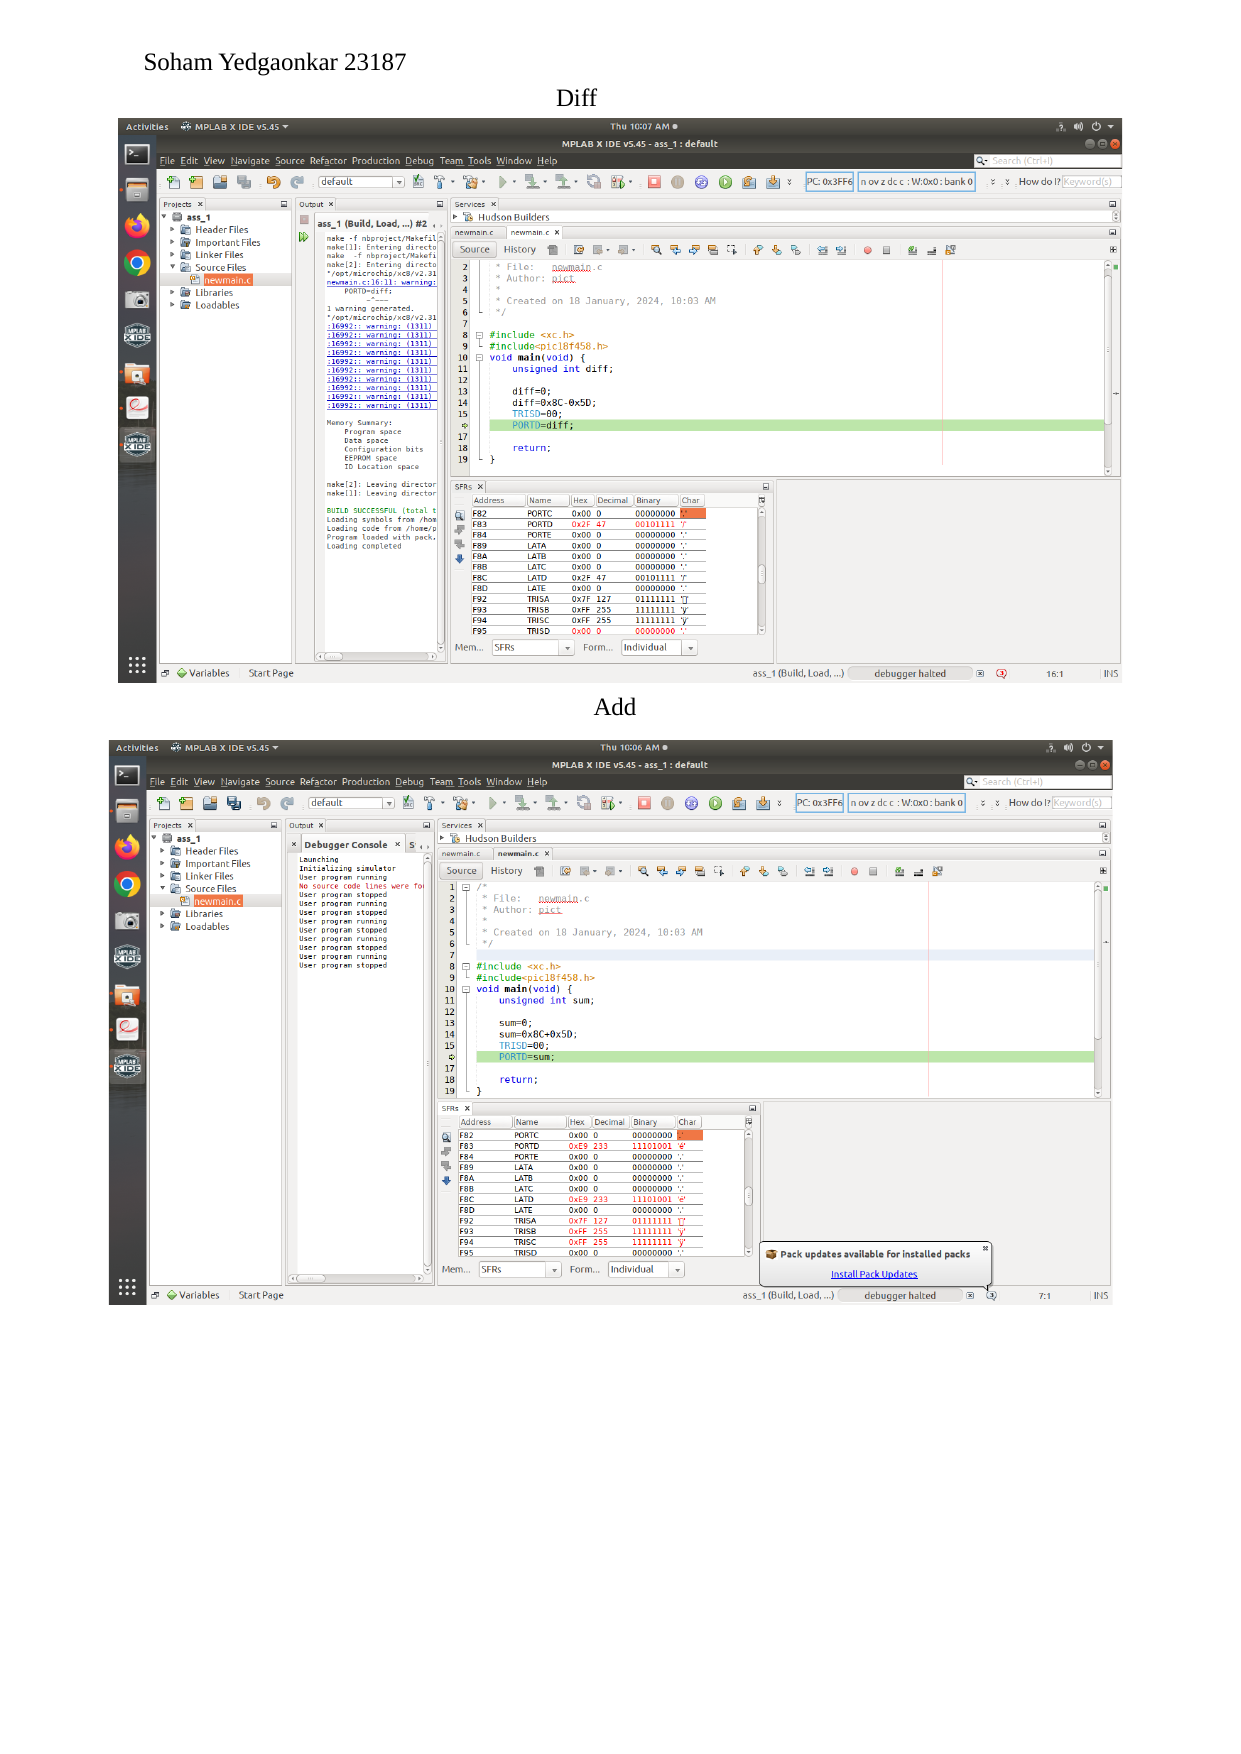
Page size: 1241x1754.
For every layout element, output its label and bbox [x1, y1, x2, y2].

picture [118, 118, 1123, 683]
picture [108, 740, 1113, 1305]
